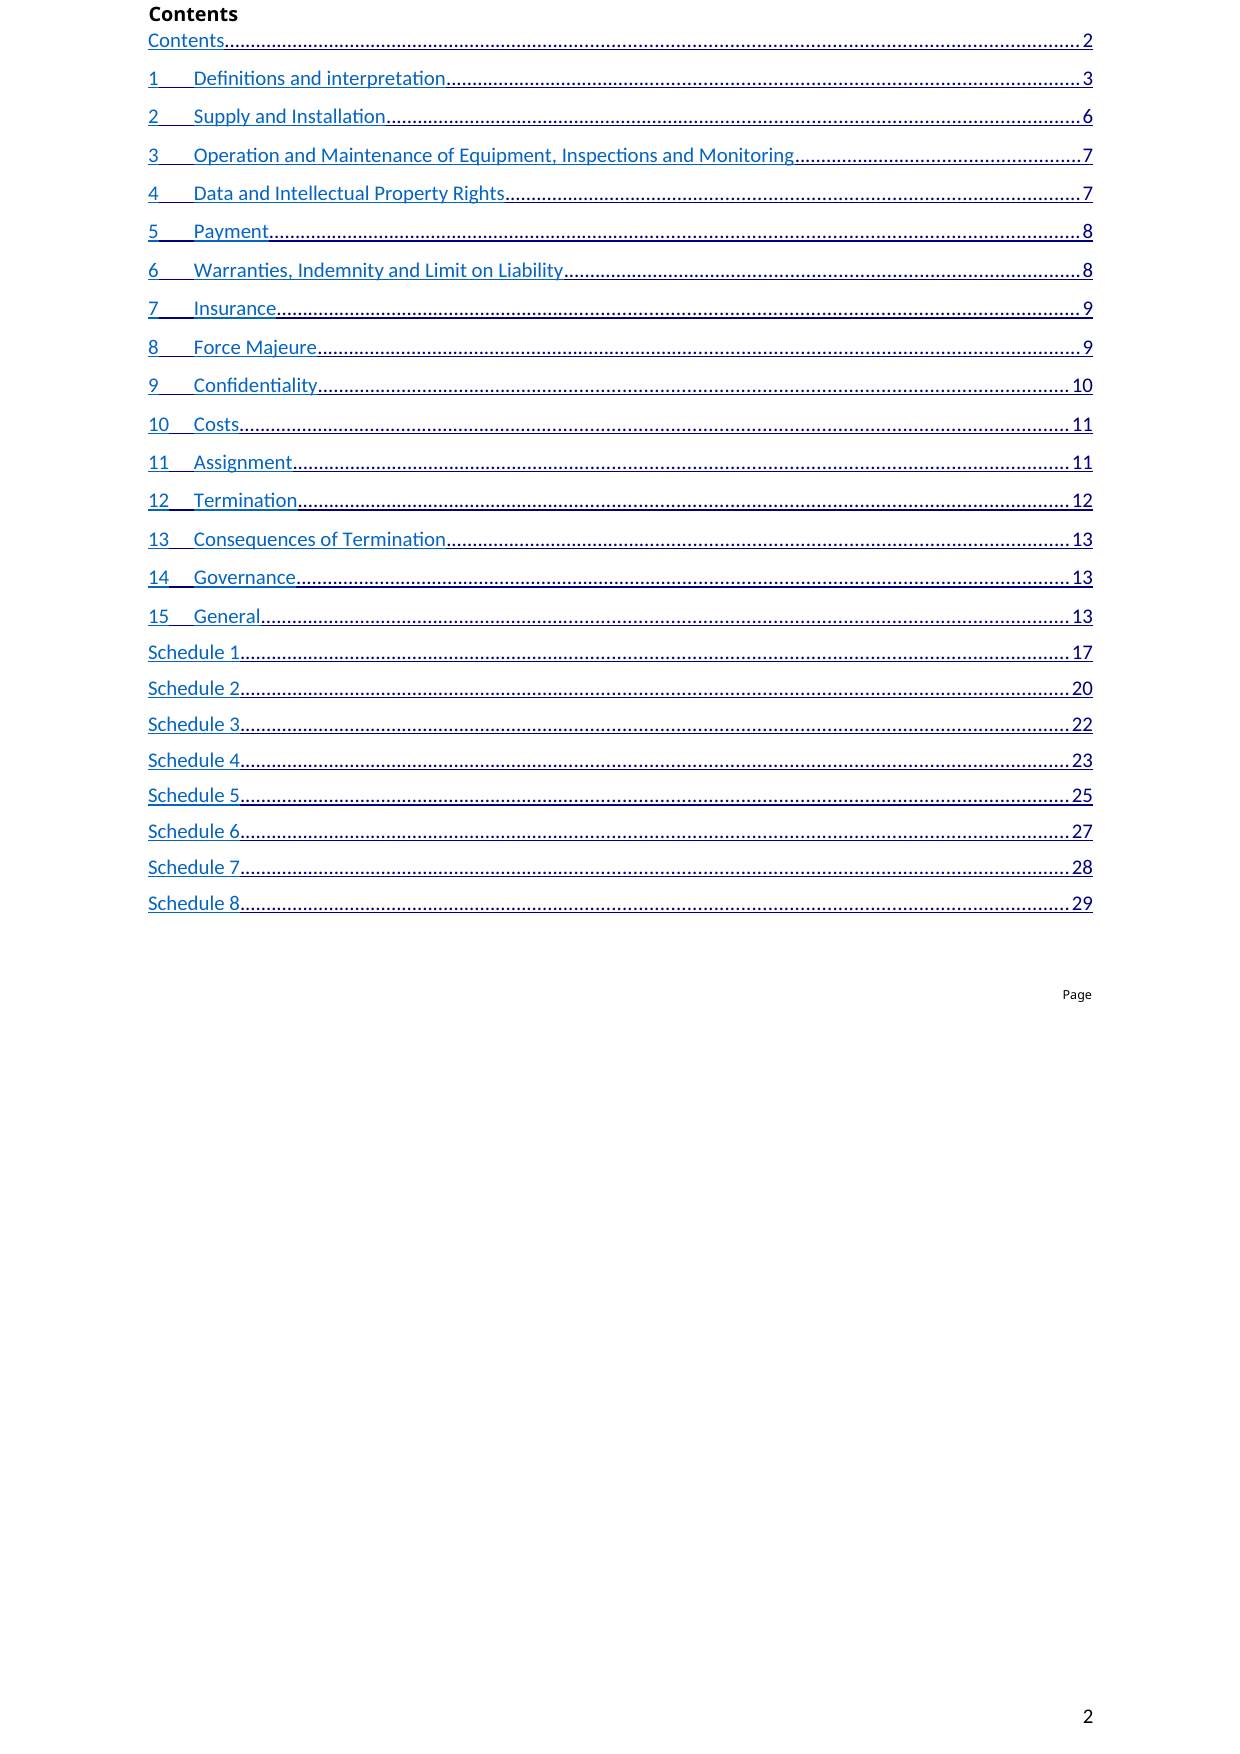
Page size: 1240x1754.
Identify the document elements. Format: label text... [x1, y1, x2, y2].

text 6 Warranties, Indemnity and Limit on Liability 8 [148, 255, 1093, 279]
text Schedule 5 25 [148, 783, 1093, 804]
text Schedule 7 28 [148, 854, 1093, 876]
text Page [1062, 986, 1093, 1003]
text 5 Payment 8 [148, 217, 1093, 240]
text 9 Confidentiality 10 [148, 370, 1093, 394]
text Schedule 6 27 [148, 818, 1093, 840]
text 14 Governance 13 [148, 562, 1093, 586]
text 11 Assignment 11 [148, 447, 1093, 471]
subtitle Contents [148, 0, 1093, 27]
text 12 Termination 12 [148, 486, 1093, 509]
text 8 Force Majeure 9 [148, 332, 1093, 356]
text 10 Costs 11 [148, 409, 1093, 433]
text 2 Supply and Installation 6 [148, 101, 1093, 125]
text Contents 2 [148, 27, 1093, 49]
text 15 General 13 [148, 601, 1093, 625]
text Schedule 1 17 [148, 639, 1093, 661]
text 1 Definitions and interpretation 3 [148, 63, 1093, 87]
text Schedule 2 20 [148, 675, 1093, 697]
text 13 Consequences of Termination 13 [148, 524, 1093, 548]
text 7 Insurance 9 [148, 293, 1093, 317]
text Schedule 8 29 [148, 890, 1093, 912]
text 4 Data and Intellectual Property Rights 7 [148, 178, 1093, 202]
text Schedule 3 22 [148, 711, 1093, 733]
text Schedule 4 23 [148, 747, 1093, 769]
text 3 Operation and Maintenance of Equipment, Inspections and Monitoring 7 [148, 140, 1093, 164]
